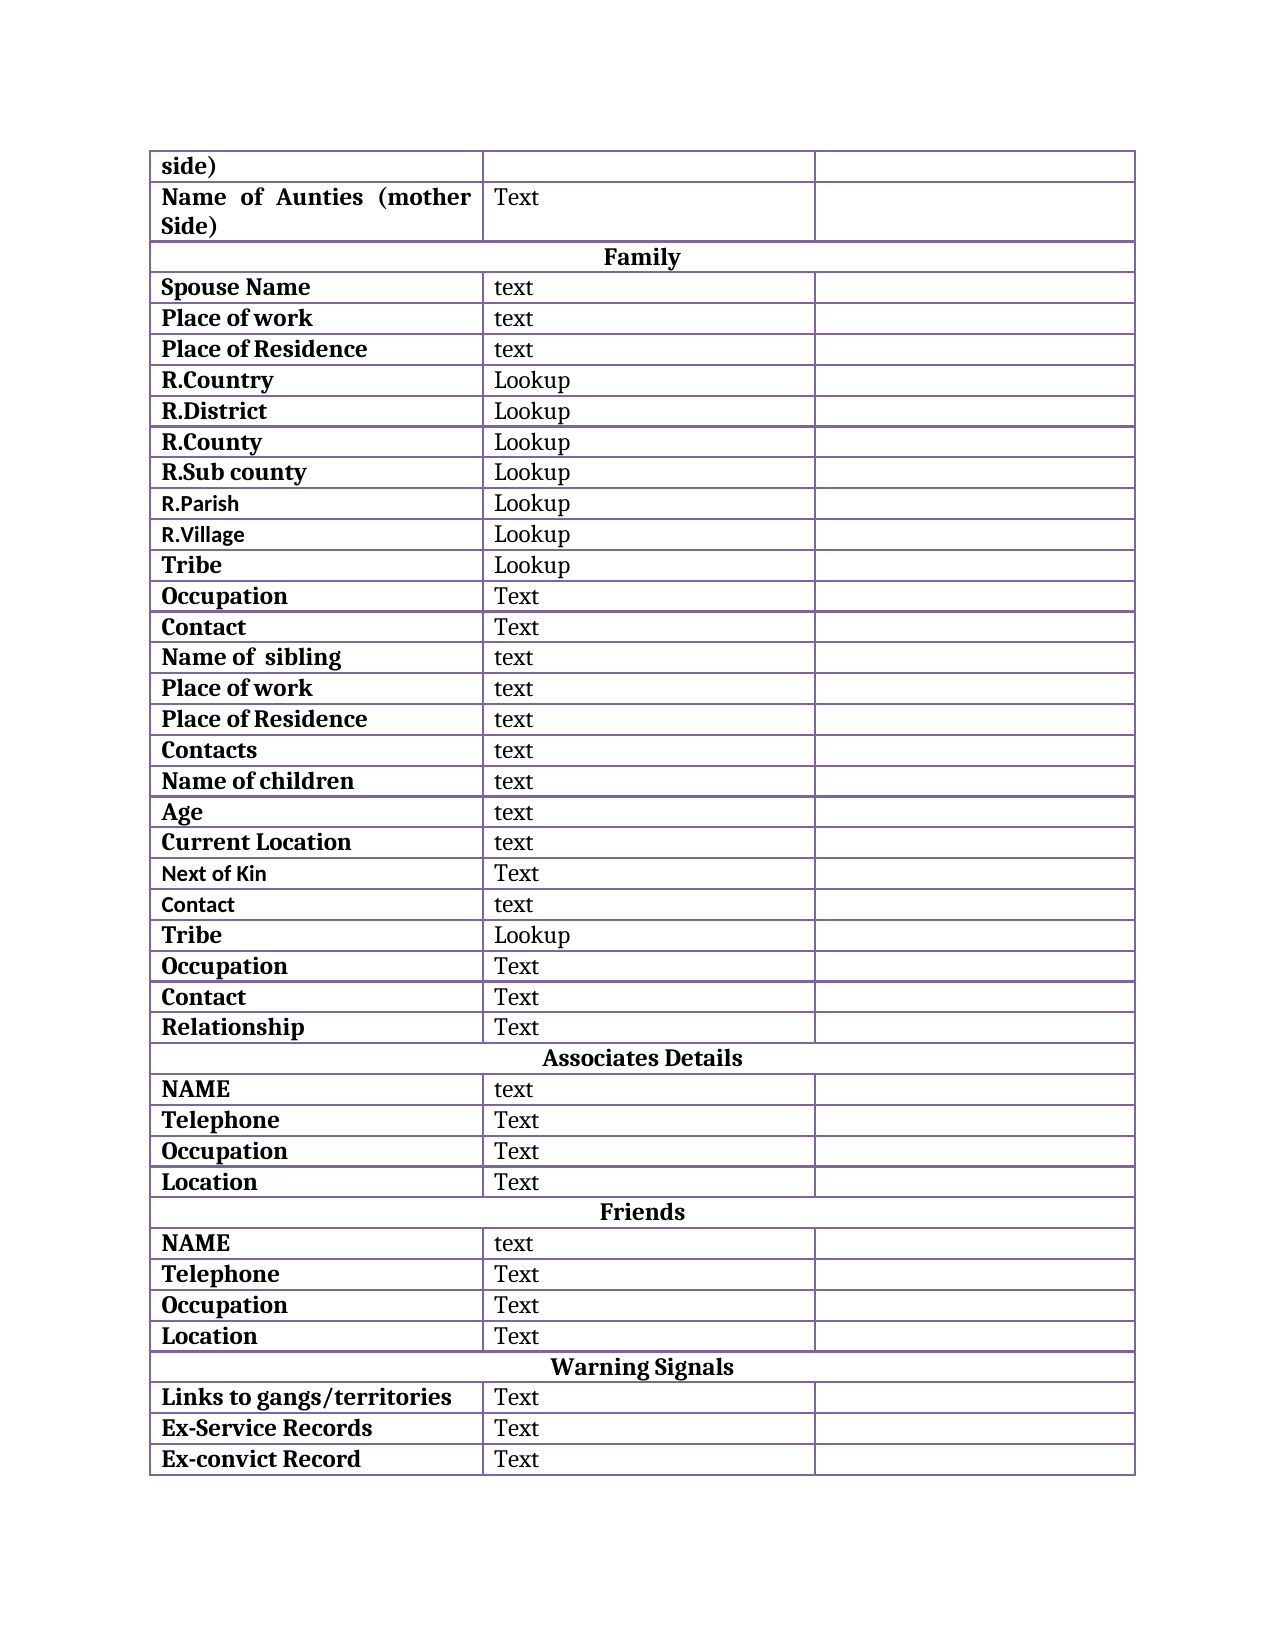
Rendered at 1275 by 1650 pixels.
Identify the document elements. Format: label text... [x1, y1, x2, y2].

table_cell [816, 1291, 1134, 1319]
table_cell Place of Residence [151, 705, 482, 734]
table_cell [816, 952, 1134, 980]
table_cell Lookup [484, 366, 814, 394]
table_cell Lookup [484, 551, 814, 579]
table_cell Text [484, 1383, 814, 1412]
table_cell Family [151, 243, 1134, 271]
table_cell [816, 397, 1134, 425]
table_cell Name of children [151, 767, 482, 795]
table_cell Lookup [484, 520, 814, 549]
table_cell [816, 183, 1134, 240]
table_cell Lookup [484, 458, 814, 487]
table_cell [816, 1106, 1134, 1134]
table_cell [816, 613, 1134, 641]
table_cell [816, 921, 1134, 949]
table_cell [816, 1013, 1134, 1042]
table_cell Lookup [484, 397, 814, 425]
table_cell Occupation [151, 952, 482, 980]
table_cell Links to gangs/territories [151, 1383, 482, 1412]
table_cell Telephone [151, 1106, 482, 1134]
table_cell R.Sub county [151, 458, 482, 487]
table_cell [816, 1137, 1134, 1165]
table_cell [816, 1168, 1134, 1196]
table_cell Text [484, 1106, 814, 1134]
table_cell Lookup [484, 921, 814, 949]
table_cell [816, 489, 1134, 518]
table_cell Contacts [151, 736, 482, 764]
table_cell [816, 1260, 1134, 1289]
table_cell text [484, 828, 814, 857]
table_cell Tribe [151, 551, 482, 579]
table_cell Text [484, 1414, 814, 1443]
table_cell [816, 798, 1134, 826]
table_cell [816, 828, 1134, 857]
table_cell [816, 458, 1134, 487]
table_cell NAME [151, 1229, 482, 1258]
table_cell Friends [151, 1198, 1134, 1227]
table_cell R.Village [151, 520, 482, 549]
table_cell side) [151, 152, 482, 181]
table_cell Text [484, 859, 814, 888]
table_cell [816, 705, 1134, 734]
table_cell text [484, 304, 814, 333]
table_cell Contact [151, 983, 482, 1011]
table_cell Tribe [151, 921, 482, 949]
table_cell [816, 890, 1134, 919]
table_cell Text [484, 1168, 814, 1196]
table_cell Relationship [151, 1013, 482, 1042]
table_cell Location [151, 1322, 482, 1350]
table_cell text [484, 798, 814, 826]
table_cell Text [484, 1445, 814, 1474]
table_cell Associates Details [151, 1044, 1134, 1073]
table_cell [816, 1383, 1134, 1412]
table_cell [816, 643, 1134, 672]
table_cell [816, 152, 1134, 181]
table_cell [816, 273, 1134, 302]
table_cell [816, 1075, 1134, 1104]
table_cell [816, 1229, 1134, 1258]
table_cell text [484, 273, 814, 302]
table_cell Name of Aunties (mother Side) [151, 183, 482, 240]
table_cell text [484, 705, 814, 734]
table_cell R.County [151, 428, 482, 456]
table_cell [816, 859, 1134, 888]
table_cell Place of work [151, 304, 482, 333]
table_cell Text [484, 983, 814, 1011]
table_cell Text [484, 952, 814, 980]
table_cell [816, 767, 1134, 795]
table_cell Text [484, 1137, 814, 1165]
table_cell Text [484, 1291, 814, 1319]
table_cell text [484, 643, 814, 672]
table_cell Text [484, 183, 814, 240]
table_cell Text [484, 1013, 814, 1042]
table_cell Age [151, 798, 482, 826]
table_cell Next of Kin [151, 859, 482, 888]
table_cell Text [484, 1322, 814, 1350]
table_cell Name of sibling [151, 643, 482, 672]
table_cell [484, 152, 814, 181]
table_cell Contact [151, 613, 482, 641]
table_cell [816, 674, 1134, 703]
table_cell [816, 551, 1134, 579]
table_cell Text [484, 613, 814, 641]
table_cell [816, 520, 1134, 549]
table_cell R.Parish [151, 489, 482, 518]
table_cell R.Country [151, 366, 482, 394]
table_cell [816, 428, 1134, 456]
table_cell [816, 983, 1134, 1011]
table_cell [816, 335, 1134, 364]
table_cell Current Location [151, 828, 482, 857]
table_cell text [484, 1075, 814, 1104]
table_cell text [484, 335, 814, 364]
table_cell Lookup [484, 428, 814, 456]
table_cell R.District [151, 397, 482, 425]
table_cell NAME [151, 1075, 482, 1104]
table_cell Text [484, 1260, 814, 1289]
table_cell [816, 1445, 1134, 1474]
table_cell text [484, 674, 814, 703]
table_cell Lookup [484, 489, 814, 518]
table_cell text [484, 890, 814, 919]
table_cell Warning Signals [151, 1353, 1134, 1381]
table_cell [816, 736, 1134, 764]
table_cell Ex-Service Records [151, 1414, 482, 1443]
table_cell [816, 1322, 1134, 1350]
table_cell Place of Residence [151, 335, 482, 364]
table_cell Telephone [151, 1260, 482, 1289]
table_cell Contact [151, 890, 482, 919]
table_cell Occupation [151, 1291, 482, 1319]
table_cell [816, 304, 1134, 333]
table_cell text [484, 767, 814, 795]
table_cell text [484, 1229, 814, 1258]
table_cell [816, 582, 1134, 610]
table_cell Occupation [151, 1137, 482, 1165]
table_cell Place of work [151, 674, 482, 703]
table_cell [816, 1414, 1134, 1443]
table_cell Location [151, 1168, 482, 1196]
table_cell [816, 366, 1134, 394]
table_cell Text [484, 582, 814, 610]
table_cell Occupation [151, 582, 482, 610]
table_cell Spouse Name [151, 273, 482, 302]
table_cell Ex-convict Record [151, 1445, 482, 1474]
table_cell text [484, 736, 814, 764]
